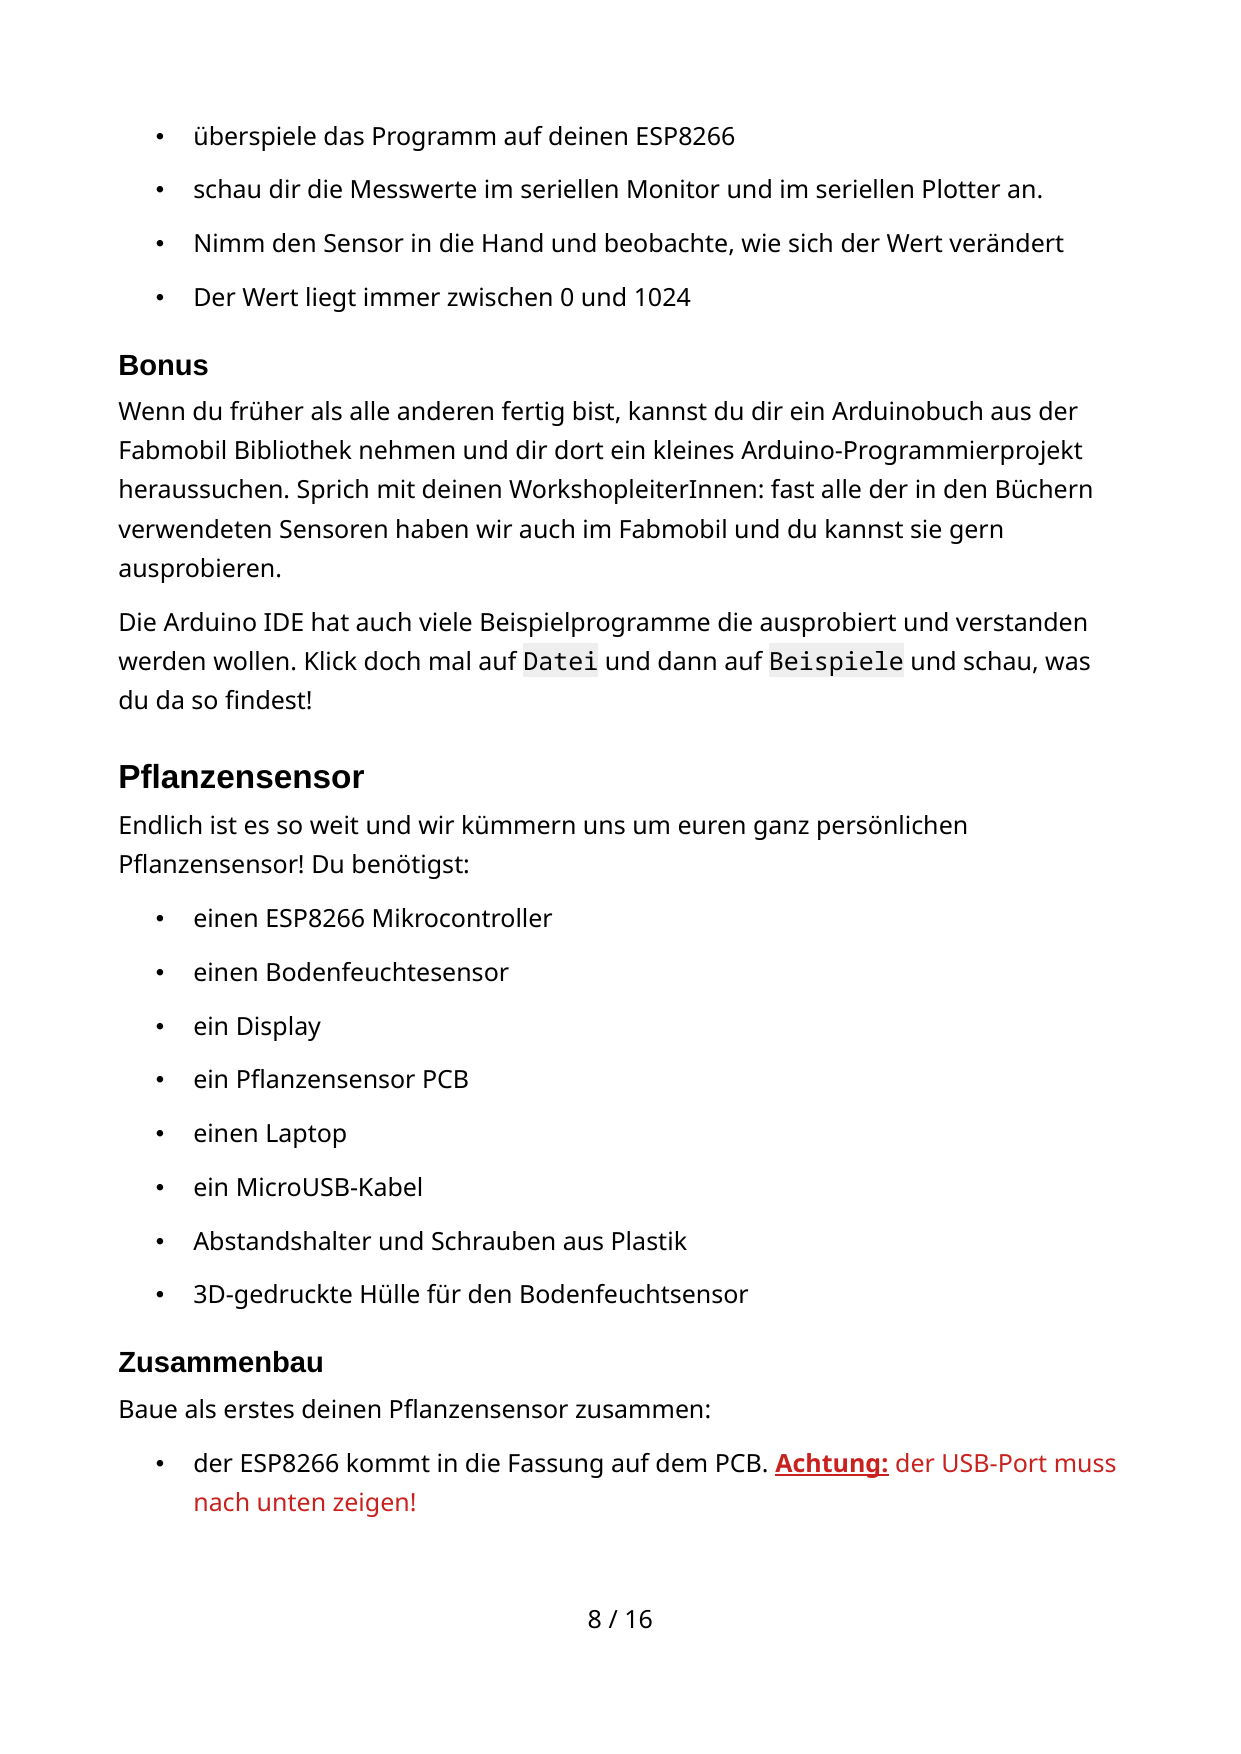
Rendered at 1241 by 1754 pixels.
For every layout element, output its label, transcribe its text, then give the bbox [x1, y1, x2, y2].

list ein MicroUSB-Kabel [156, 1170, 1122, 1204]
list einen Laptop [156, 1116, 1122, 1150]
list überspiele das Programm auf deinen ESP8266 [156, 118, 1122, 152]
list einen ESP8266 Mikrocontroller [156, 901, 1122, 935]
text Endlich ist es so weit und wir kümmern uns um euren ganz persönlichen Pflanzensensor! Du benötigst: [118, 808, 1122, 881]
subtitle Zusammenbau [118, 1346, 1122, 1379]
text Die Arduino IDE hat auch viele Beispielprogramme die ausprobiert und verstanden werden wollen. Klick doch mal auf Datei und dann auf Beispiele und schau, was du da so findest! [118, 604, 1122, 717]
text Wenn du früher als alle anderen fertig bist, kannst du dir ein Arduinobuch aus der Fabmobil Bibliothek nehmen und dir dort ein kleines Arduino-Programmierprojekt heraussuchen. Sprich mit deinen WorkshopleiterInnen: fast alle der in den Büchern verwendeten Sensoren haben wir auch im Fabmobil und du kannst sie gern ausprobieren. [118, 394, 1122, 584]
text Baue als erstes deinen Pflanzensensor zusammen: [118, 1392, 1122, 1426]
list Der Wert liegt immer zwischen 0 und 1024 [156, 279, 1122, 313]
subtitle Bonus [118, 348, 1122, 381]
list Nimm den Sensor in die Hand und beobachte, wie sich der Wert verändert [156, 226, 1122, 260]
list einen Bodenfeuchtesensor [156, 955, 1122, 989]
list ein Pflanzensensor PCB [156, 1062, 1122, 1096]
subtitle Pflanzensensor [118, 757, 1122, 796]
list der ESP8266 kommt in die Fassung auf dem PCB. Achtung: der USB-Port muss nach unten zeigen! [156, 1445, 1122, 1518]
list schau dir die Messwerte im seriellen Monitor und im seriellen Plotter an. [156, 172, 1122, 206]
list 3D-gedruckte Hülle für den Bodenfeuchtsensor [156, 1277, 1122, 1311]
list ein Display [156, 1008, 1122, 1042]
list Abstandshalter und Schrauben aus Plastik [156, 1223, 1122, 1257]
